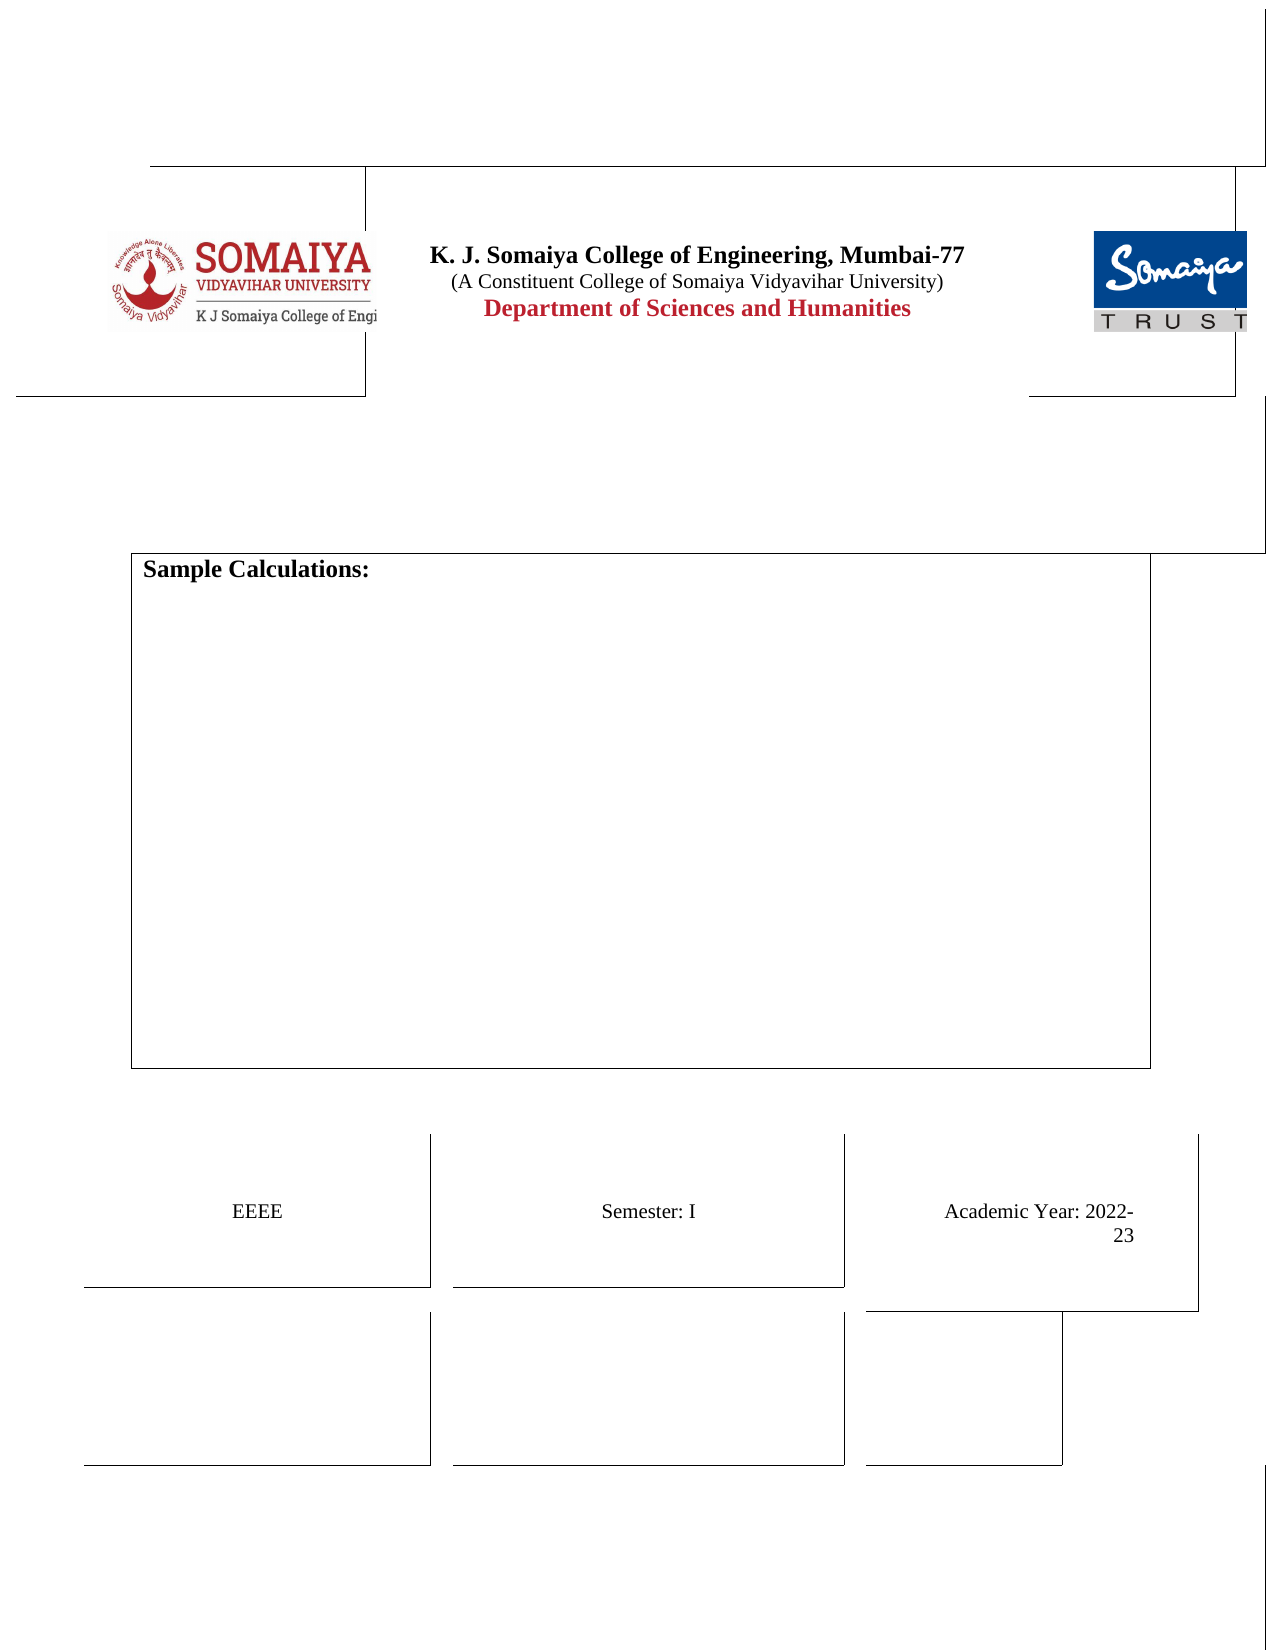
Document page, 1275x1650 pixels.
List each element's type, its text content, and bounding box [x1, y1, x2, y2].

table_cell Sample Calculations: [132, 554, 1150, 1067]
